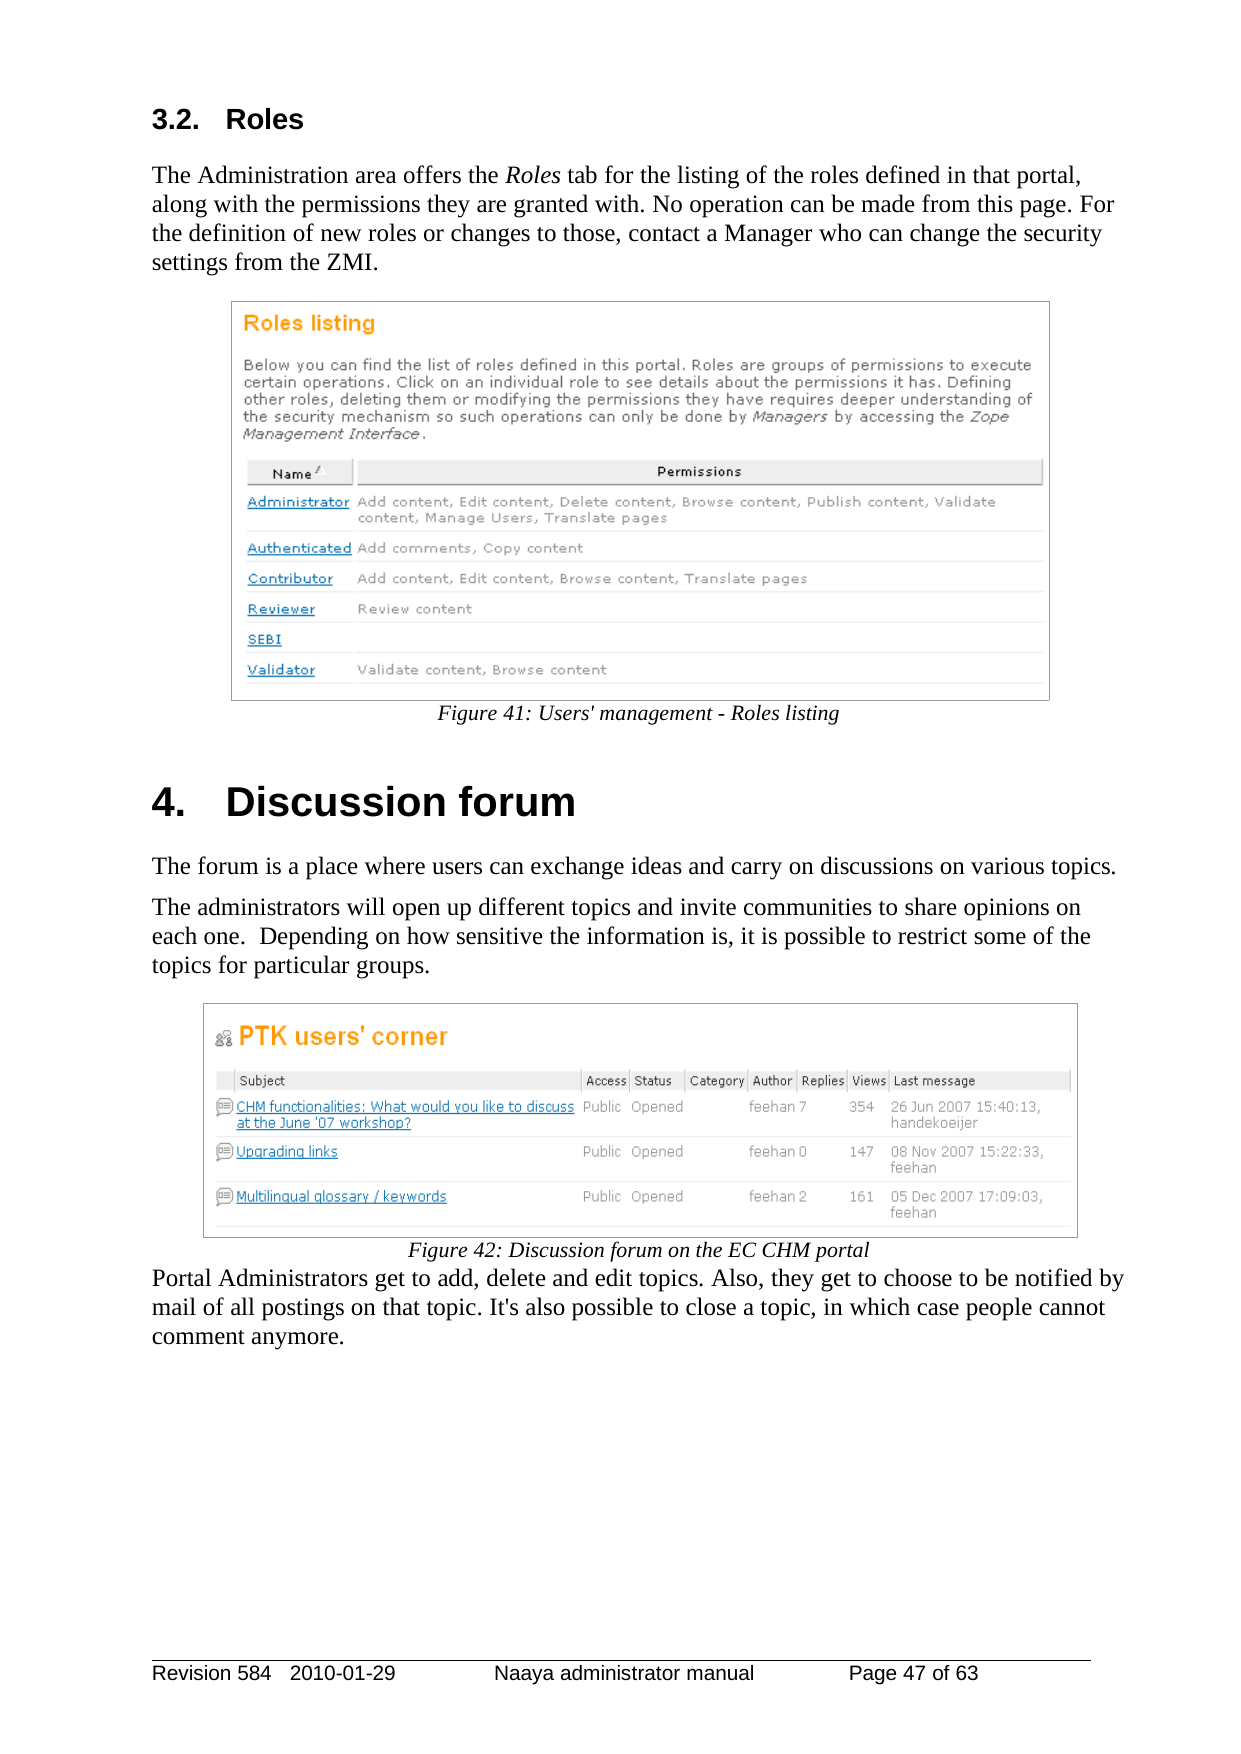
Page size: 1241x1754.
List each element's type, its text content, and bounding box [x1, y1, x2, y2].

subtitle Discussion forum [151, 778, 1128, 826]
text [232, 302, 1049, 700]
text Figure 42: Discussion forum on the EC CHM portal [203, 1238, 1077, 1263]
text The forum is a place where users can exchange ideas and carry on discussions on various topics. [152, 851, 1128, 880]
picture [234, 303, 1046, 697]
subtitle Roles [152, 102, 1128, 135]
text Figure 41: Users' management - Roles listing [231, 701, 1048, 725]
picture [206, 1006, 1074, 1235]
text The administrators will open up different topics and invite communities to share opinions on each one. Depending on how sensitive the information is, it is possible to restrict some of the topics for particular groups. [152, 891, 1128, 979]
text [204, 1004, 1077, 1237]
text Portal Administrators get to add, delete and edit topics. Also, they get to choose to be notified by mail of all postings on that topic. It's also possible to close a topic, in which case people cannot comment anymore. [152, 990, 1128, 1350]
text The Administration area offers the Roles tab for the listing of the roles defined in that portal, along with the permissions they are granted with. No operation can be made from this page. For the definition of new roles or changes to those, contact a Manager who can change the security settings from the ZMI. [152, 160, 1128, 276]
